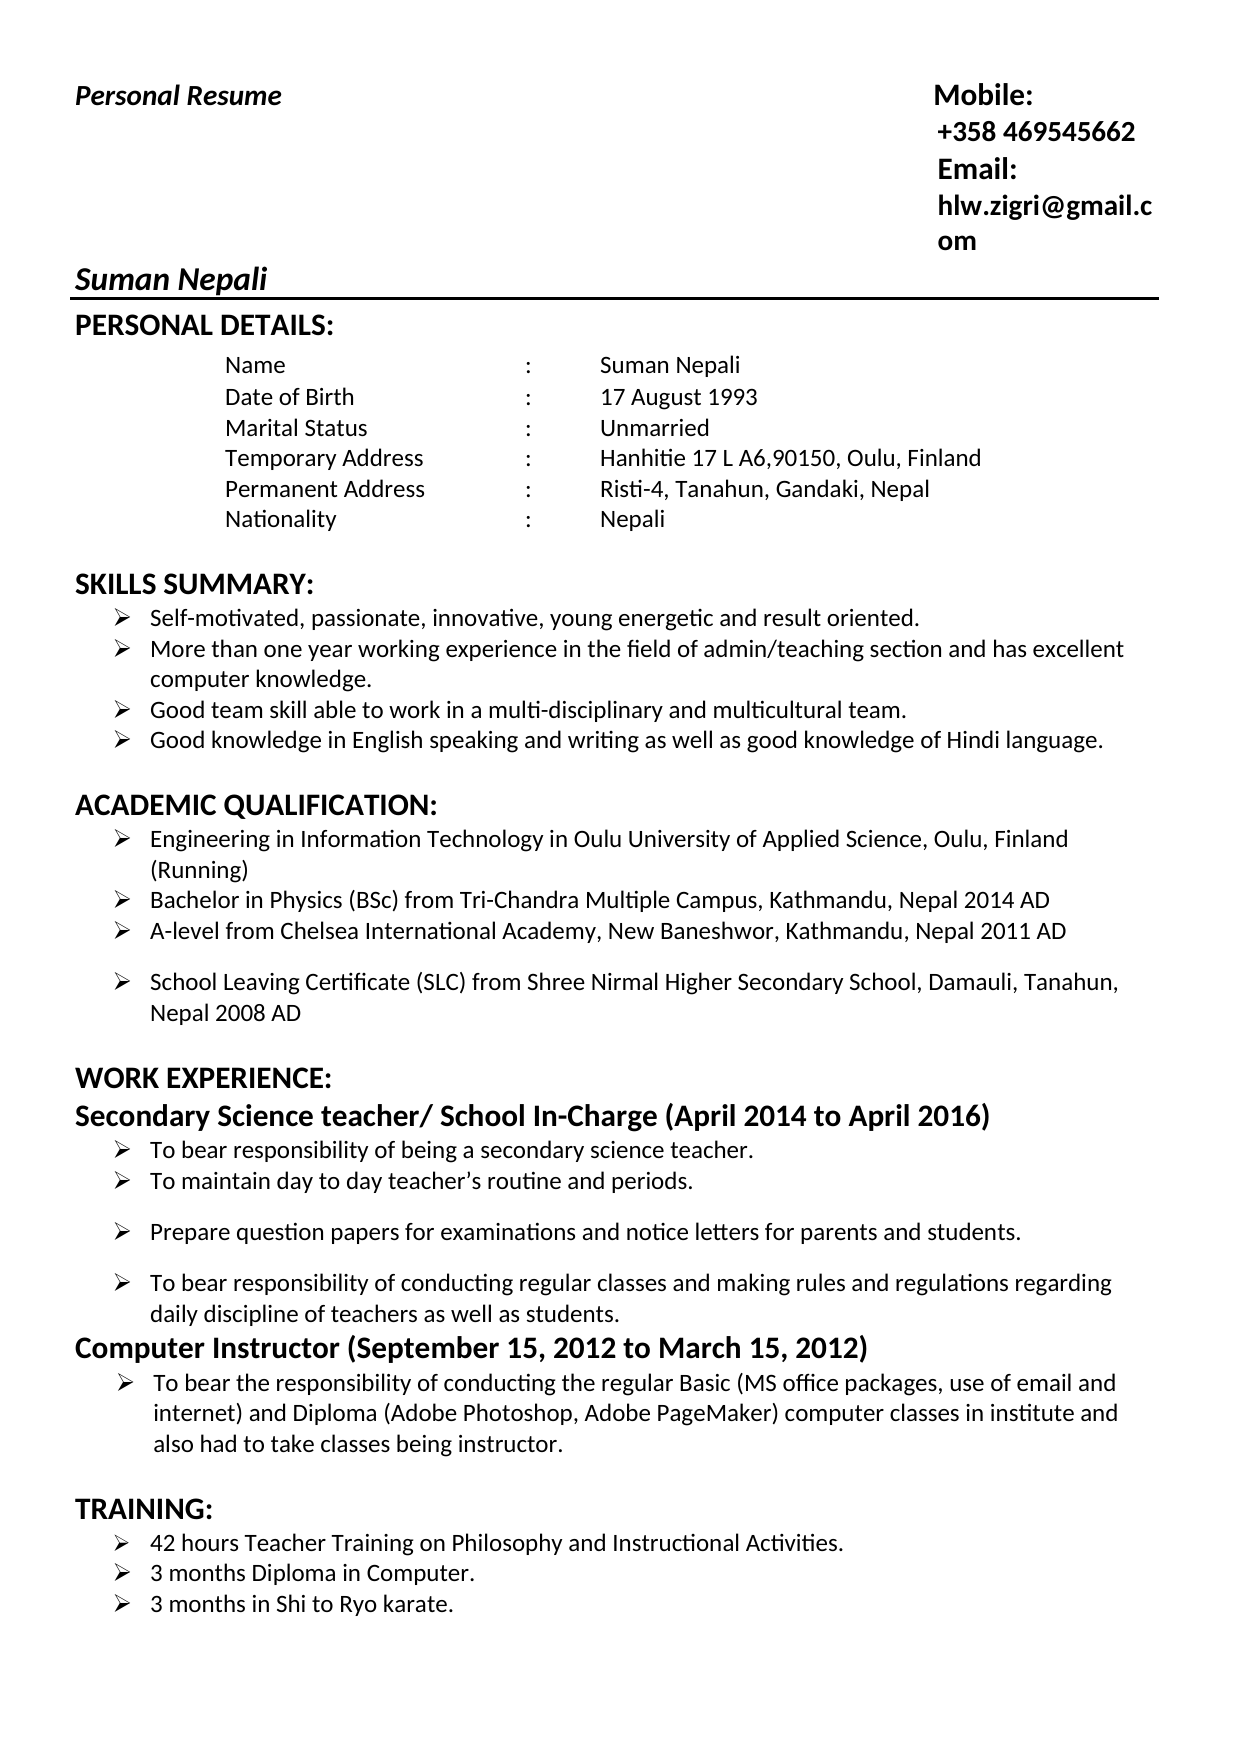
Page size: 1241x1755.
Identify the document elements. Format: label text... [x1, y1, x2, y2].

text Marital Status : Unmarried [75, 412, 1165, 442]
list To maintain day to day teacher’s routine and periods. [112, 1165, 1165, 1195]
list 3 months Diploma in Computer. [112, 1557, 1165, 1588]
list To bear responsibility of conducting regular classes and making rules and regulations regarding daily discipline of teachers as well as students. [112, 1268, 1165, 1329]
text PERSONAL DETAILS: [75, 305, 1165, 343]
list Bachelor in Physics (BSc) from Tri-Chandra Multiple Campus, Kathmandu, Nepal 2014 AD [112, 885, 1165, 915]
text +358 469545662 [937, 113, 1165, 149]
text WORK EXPERIENCE: [75, 1058, 1165, 1096]
text Personal Resume Mobile: [75, 75, 1165, 113]
text Permanent Address : Risti-4, Tanahun, Gandaki, Nepal [75, 473, 1165, 503]
text Date of Birth : 17 August 1993 [75, 381, 1165, 412]
text Email: hlw.zigri@gmail.com [937, 149, 1165, 258]
list Good knowledge in English speaking and writing as well as good knowledge of Hindi language. [112, 724, 1165, 755]
text TRAINING: [75, 1489, 1165, 1527]
list Prepare question papers for examinations and notice letters for parents and students. [112, 1216, 1165, 1247]
text Name : Suman Nepali [75, 343, 1165, 381]
text Nationality : Nepali [75, 503, 1165, 534]
text ACADEMIC QUALIFICATION: [75, 786, 1165, 824]
list 42 hours Teacher Training on Philosophy and Instructional Activities. [112, 1527, 1165, 1557]
list Self-motivated, passionate, innovative, young energetic and result oriented. [112, 602, 1165, 633]
text Computer Instructor (September 15, 2012 to March 15, 2012) [75, 1329, 1165, 1367]
text Suman Nepali [75, 258, 1165, 299]
list More than one year working experience in the field of admin/teaching section and has excellent computer knowledge. [112, 633, 1165, 694]
list To bear the responsibility of conducting the regular Basic (MS office packages, use of email and internet) and Diploma (Adobe Photoshop, Adobe PageMaker) computer classes in institute and also had to take classes being instructor. [116, 1367, 1165, 1458]
list A-level from Chelsea International Academy, New Baneshwor, Kathmandu, Nepal 2011 AD [112, 915, 1165, 946]
list Engineering in Information Technology in Oulu University of Applied Science, Oulu, Finland (Running) [112, 824, 1165, 885]
list 3 months in Shi to Ryo karate. [112, 1588, 1165, 1618]
list Good team skill able to work in a multi-disciplinary and multicultural team. [112, 694, 1165, 724]
text Secondary Science teacher/ School In-Charge (April 2014 to April 2016) [75, 1096, 1165, 1134]
text SKILLS SUMMARY: [75, 564, 1165, 602]
list School Leaving Certificate (SLC) from Shree Nirmal Higher Secondary School, Damauli, Tanahun, Nepal 2008 AD [112, 967, 1165, 1028]
list To bear responsibility of being a secondary science teacher. [112, 1134, 1165, 1165]
text Temporary Address : Hanhitie 17 L A6,90150, Oulu, Finland [75, 442, 1165, 473]
